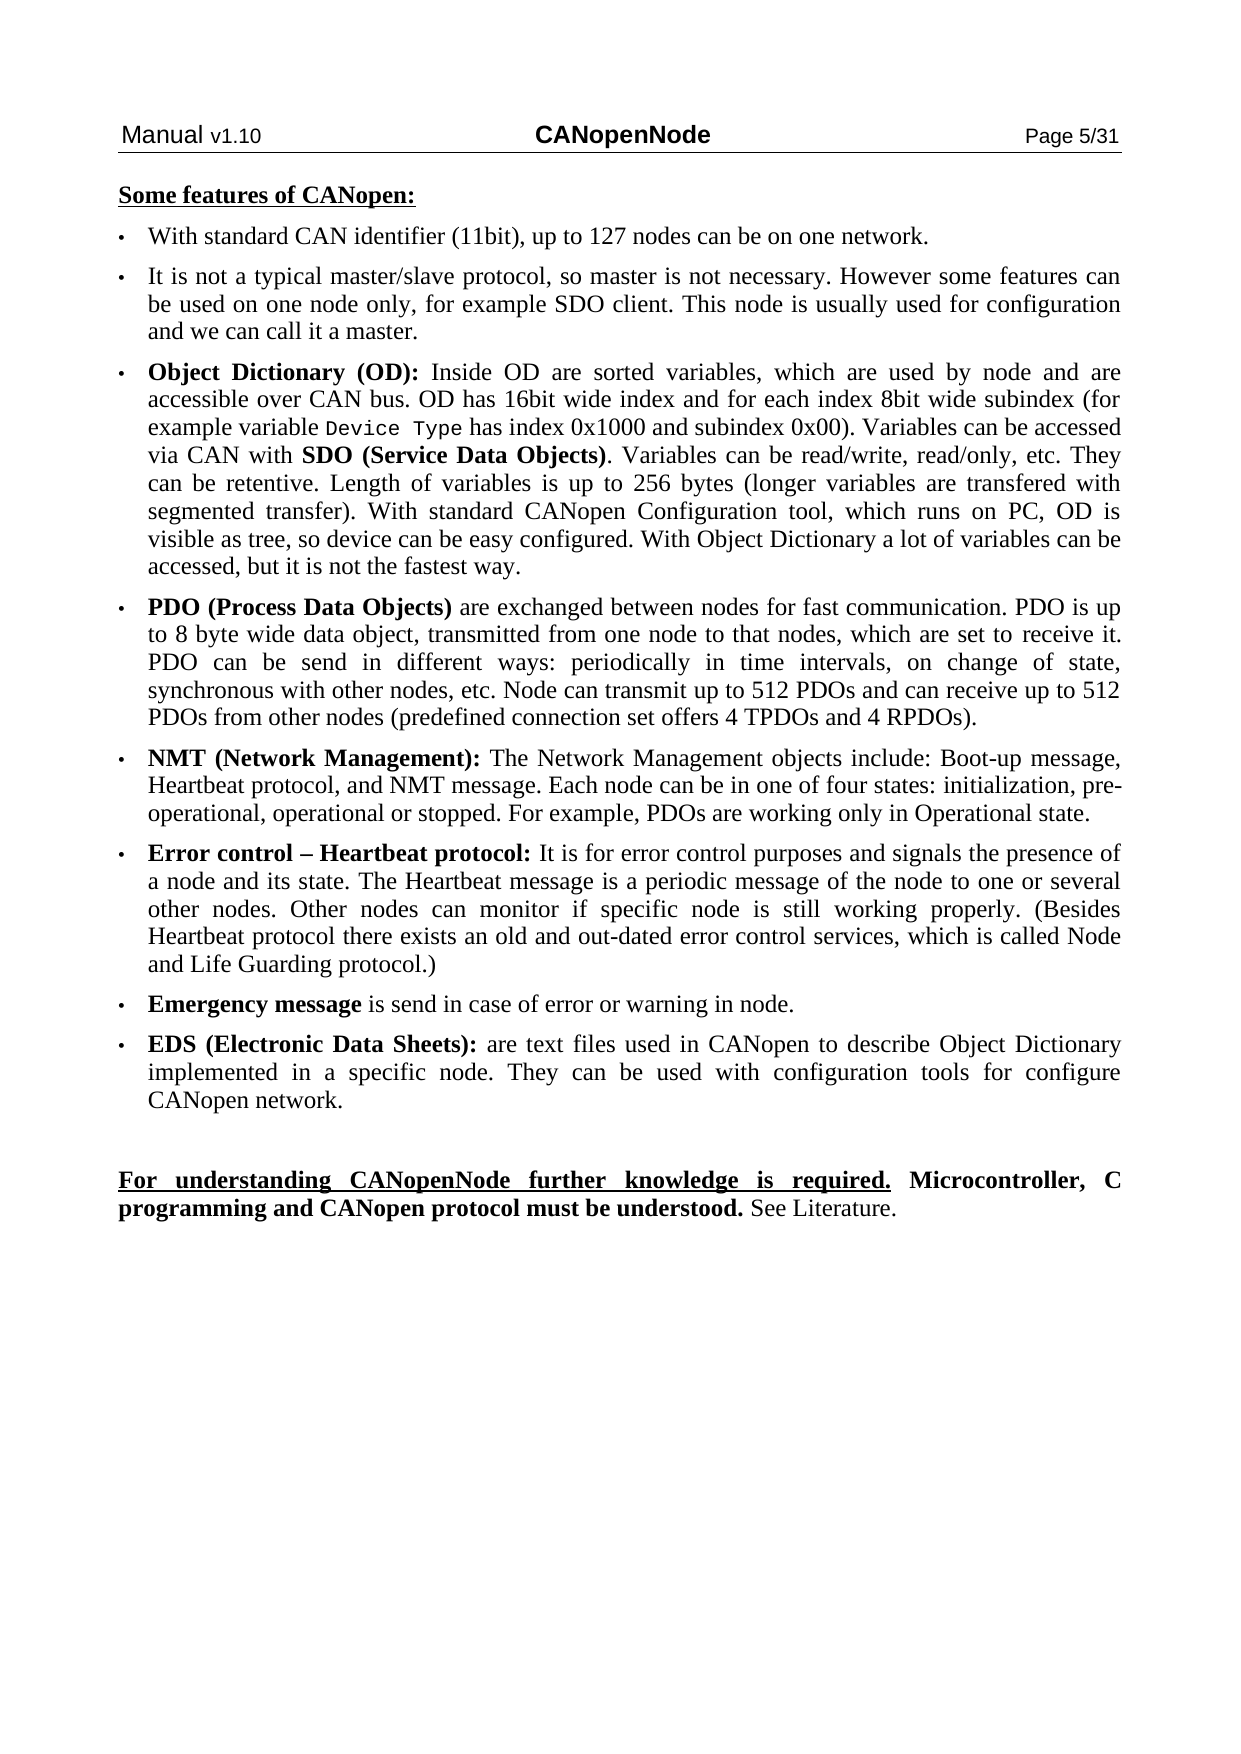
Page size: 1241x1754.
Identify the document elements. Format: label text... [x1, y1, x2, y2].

text For understanding CANopenNode further knowledge is required. Microcontroller, C programming and CANopen protocol must be understood. See Literature. [118, 1166, 1122, 1222]
list Object Dictionary (OD): Inside OD are sorted variables, which are used by node and are accessible over CAN bus. OD has 16bit wide index and for each index 8bit wide subindex (for example variable Device Type has index 0x1000 and subindex 0x00). Variables can be accessed via CAN with SDO (Service Data Objects). Variables can be read/write, read/only, etc. They can be retentive. Length of variables is up to 256 bytes (longer variables are transfered with segmented transfer). With standard CANopen Configuration tool, which runs on PC, OD is visible as tree, so device can be easy configured. With Object Dictionary a lot of variables can be accessed, but it is not the fastest way. [118, 358, 1122, 580]
list EDS (Electronic Data Sheets): are text files used in CANopen to describe Object Dictionary implemented in a specific node. They can be used with configuration tools for configure CANopen network. [118, 1031, 1122, 1114]
list PDO (Process Data Objects) are exchanged between nodes for fast communication. PDO is up to 8 byte wide data object, transmitted from one node to that nodes, which are set to receive it. PDO can be send in different ways: periodically in time intervals, on change of state, synchronous with other nodes, etc. Node can transmit up to 512 PDOs and can receive up to 512 PDOs from other nodes (predefined connection set offers 4 TPDOs and 4 RPDOs). [118, 593, 1122, 731]
list Error control – Heartbeat protocol: It is for error control purposes and signals the presence of a node and its state. The Heartbeat message is a periodic message of the node to one or several other nodes. Other nodes can monitor if specific node is still working properly. (Besides Heartbeat protocol there exists an old and out-dated error control services, which is called Node and Life Guarding protocol.) [118, 839, 1122, 978]
list NMT (Network Management): The Network Management objects include: Boot-up message, Heartbeat protocol, and NMT message. Each node can be in one of four states: initialization, pre-operational, operational or stopped. For example, PDOs are working only in Operational state. [118, 744, 1122, 827]
list It is not a typical master/slave protocol, so master is not necessary. However some features can be used on one node only, for example SDO client. This node is usually used for configuration and we can call it a master. [118, 262, 1122, 345]
text Some features of CANopen: [118, 182, 1122, 209]
list Emergency message is send in case of error or warning in node. [118, 990, 1122, 1018]
list With standard CAN identifier (11bit), up to 127 nodes can be on one network. [118, 222, 1122, 249]
